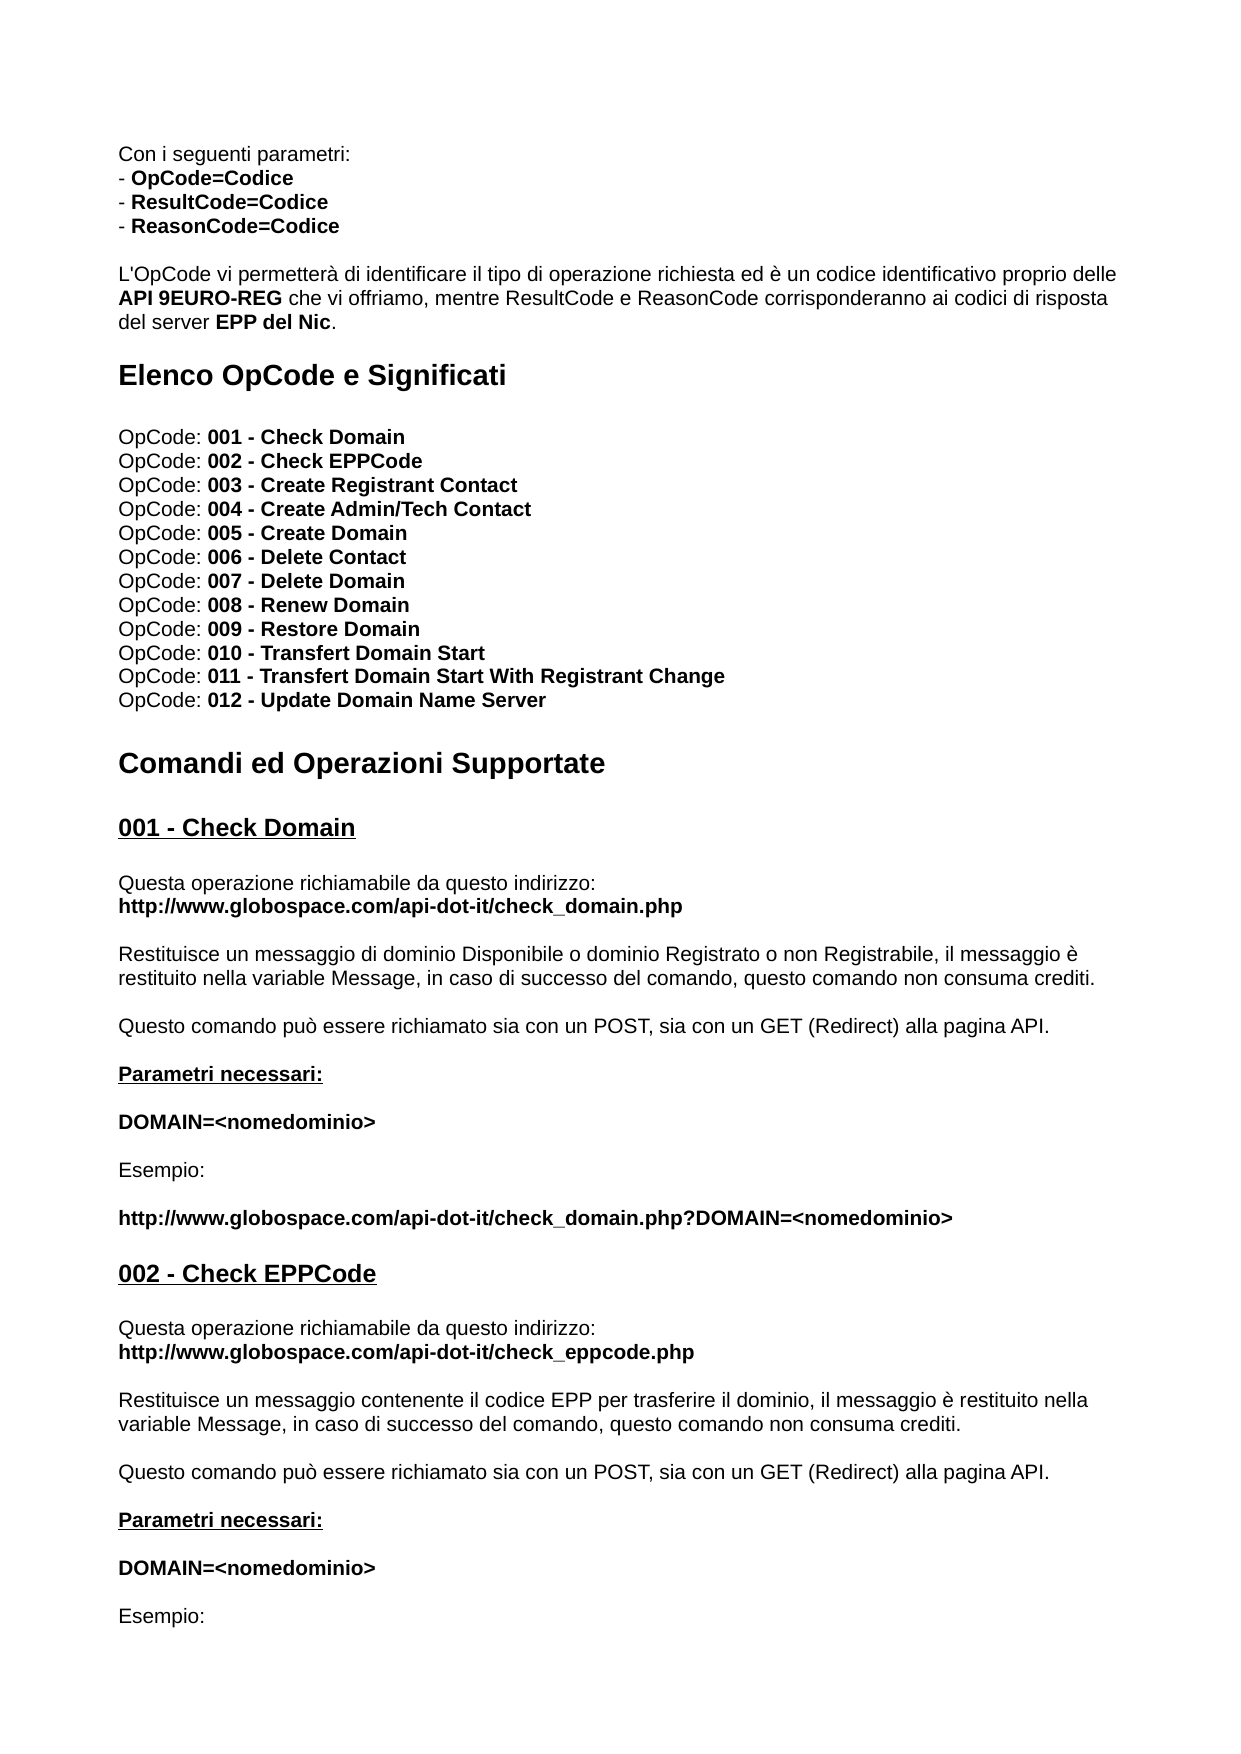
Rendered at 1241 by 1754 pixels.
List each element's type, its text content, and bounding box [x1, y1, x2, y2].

text OpCode: 006 - Delete Contact [118, 544, 1122, 568]
text OpCode: 001 - Check Domain [118, 425, 1122, 449]
text OpCode: 012 - Update Domain Name Server [118, 688, 1122, 712]
text OpCode: 005 - Create Domain [118, 521, 1122, 544]
text - ResultCode=Codice [118, 190, 1122, 214]
text Questa operazione richiamabile da questo indirizzo: [118, 1316, 1122, 1340]
text Comandi ed Operazioni Supportate [118, 746, 1122, 779]
text DOMAIN=<nomedominio> [118, 1110, 1122, 1134]
text OpCode: 009 - Restore Domain [118, 616, 1122, 640]
text http://www.globospace.com/api-dot-it/check_eppcode.php [118, 1340, 1122, 1364]
text Con i seguenti parametri: [118, 142, 1122, 166]
text Restituisce un messaggio di dominio Disponibile o dominio Registrato o non Registrabile, il messaggio è restituito nella variable Message, in caso di successo del comando, questo comando non consuma crediti. [118, 942, 1122, 990]
text Parametri necessari: [118, 1062, 1122, 1086]
text - OpCode=Codice [118, 166, 1122, 190]
text 002 - Check EPPCode [118, 1258, 1122, 1287]
text http://www.globospace.com/api-dot-it/check_domain.php [118, 894, 1122, 918]
text OpCode: 008 - Renew Domain [118, 592, 1122, 616]
text 001 - Check Domain [118, 813, 1122, 842]
text Restituisce un messaggio contenente il codice EPP per trasferire il dominio, il messaggio è restituito nella variable Message, in caso di successo del comando, questo comando non consuma crediti. [118, 1388, 1122, 1436]
text DOMAIN=<nomedominio> [118, 1556, 1122, 1579]
text OpCode: 010 - Transfert Domain Start [118, 640, 1122, 664]
text Esempio: [118, 1603, 1122, 1627]
text OpCode: 002 - Check EPPCode [118, 449, 1122, 473]
text Elenco OpCode e Significati [118, 358, 1122, 391]
text Esempio: [118, 1158, 1122, 1182]
text Parametri necessari: [118, 1508, 1122, 1532]
text L'OpCode vi permetterà di identificare il tipo di operazione richiesta ed è un codice identificativo proprio delle API 9EURO-REG che vi offriamo, mentre ResultCode e ReasonCode corrisponderanno ai codici di risposta del server EPP del Nic. [118, 262, 1122, 334]
text OpCode: 011 - Transfert Domain Start With Registrant Change [118, 664, 1122, 688]
text Questo comando può essere richiamato sia con un POST, sia con un GET (Redirect) alla pagina API. [118, 1014, 1122, 1038]
text OpCode: 004 - Create Admin/Tech Contact [118, 497, 1122, 521]
text Questa operazione richiamabile da questo indirizzo: [118, 870, 1122, 894]
text http://www.globospace.com/api-dot-it/check_domain.php?DOMAIN=<nomedominio> [118, 1206, 1122, 1230]
text OpCode: 007 - Delete Domain [118, 568, 1122, 592]
text Questo comando può essere richiamato sia con un POST, sia con un GET (Redirect) alla pagina API. [118, 1460, 1122, 1484]
text - ReasonCode=Codice [118, 214, 1122, 238]
text OpCode: 003 - Create Registrant Contact [118, 473, 1122, 497]
